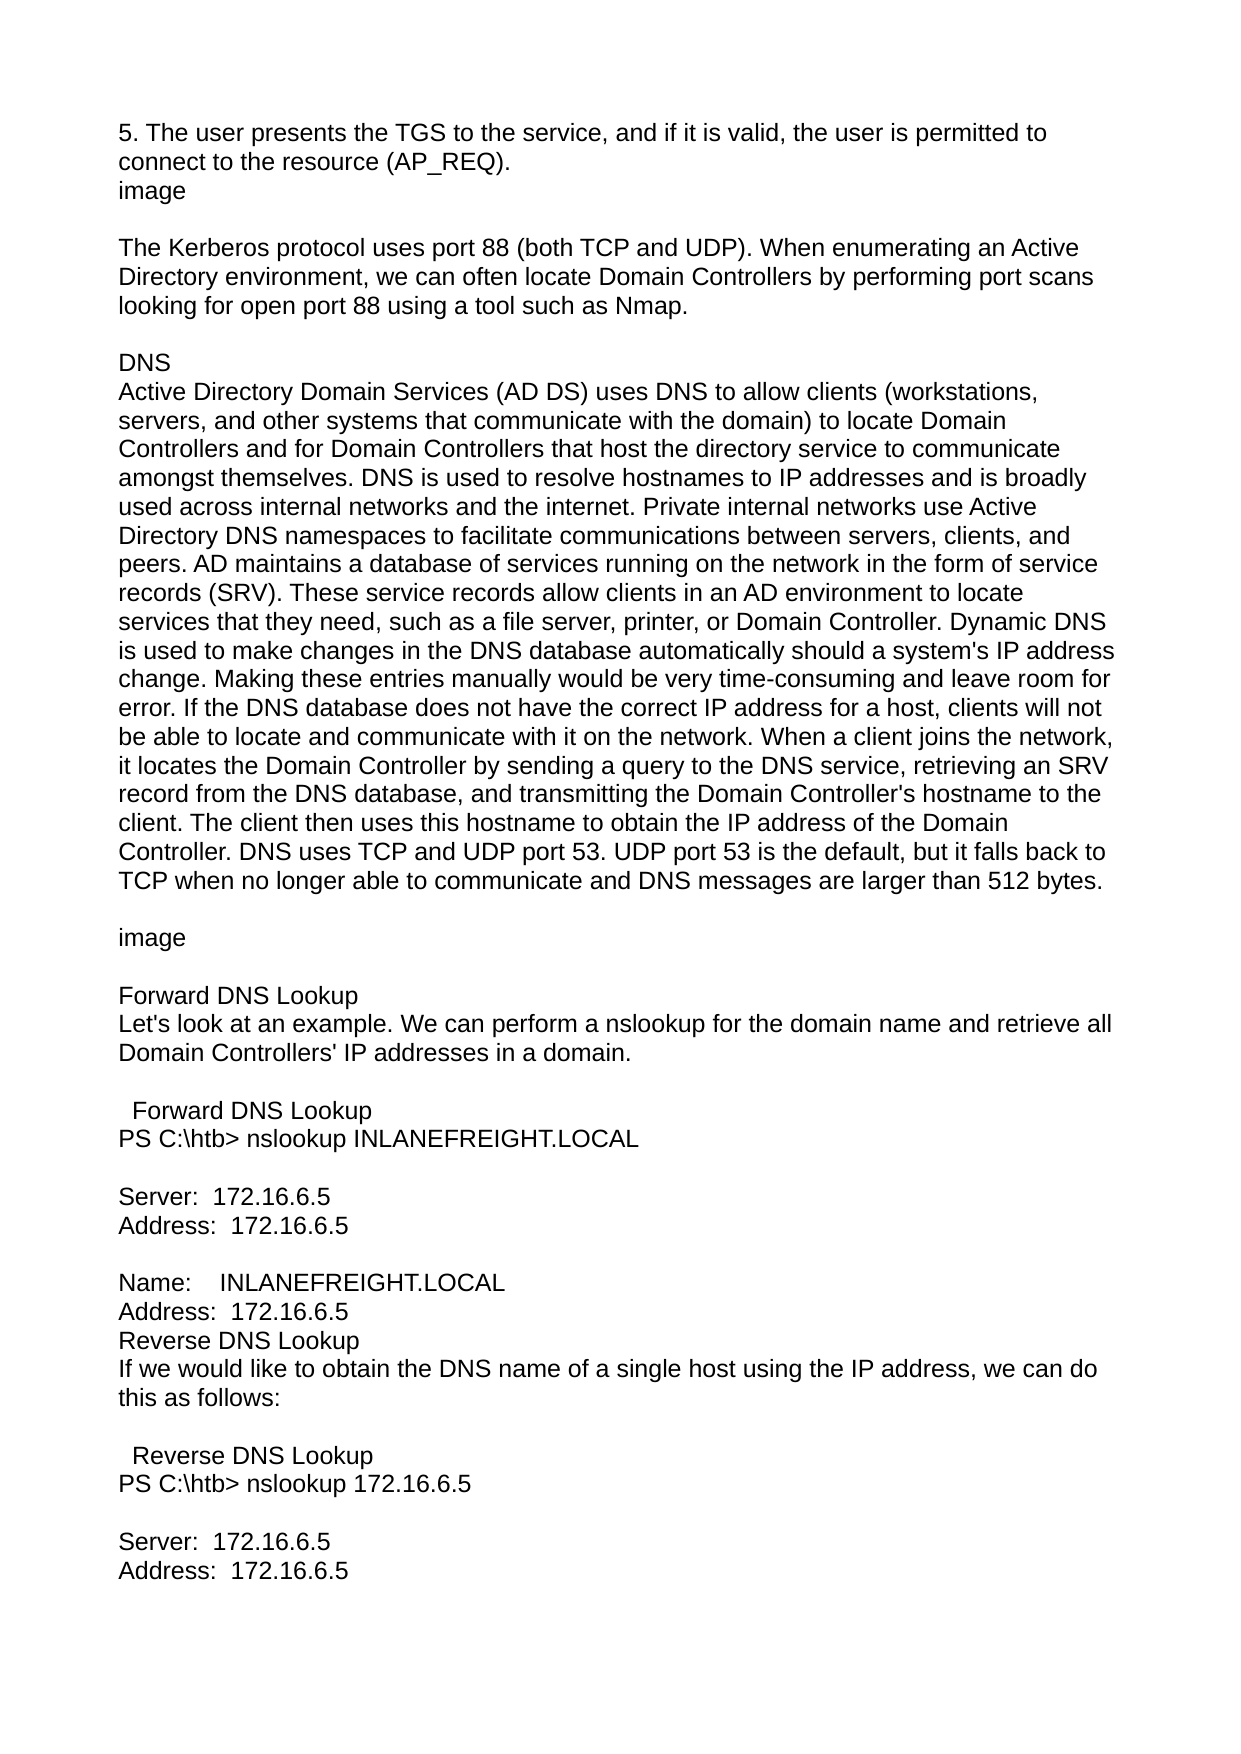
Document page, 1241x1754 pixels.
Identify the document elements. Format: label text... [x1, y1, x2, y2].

text Address: 172.16.6.5 [118, 1556, 1122, 1584]
text Reverse DNS Lookup [118, 1441, 1122, 1469]
text If we would like to obtain the DNS name of a single host using the IP address, we can do this as follows: [118, 1354, 1122, 1412]
text 5. The user presents the TGS to the service, and if it is valid, the user is permitted to connect to the resource (AP_REQ). [118, 118, 1122, 176]
text PS C:\htb> nslookup INLANEFREIGHT.LOCAL [118, 1124, 1122, 1153]
text Let's look at an example. We can perform a nslookup for the domain name and retrieve all Domain Controllers' IP addresses in a domain. [118, 1009, 1122, 1067]
text image [118, 176, 1122, 204]
text Reverse DNS Lookup [118, 1326, 1122, 1354]
text image [118, 923, 1122, 952]
text DNS [118, 348, 1122, 377]
text Forward DNS Lookup [118, 981, 1122, 1009]
text The Kerberos protocol uses port 88 (both TCP and UDP). When enumerating an Active Directory environment, we can often locate Domain Controllers by performing port scans looking for open port 88 using a tool such as Nmap. [118, 233, 1122, 319]
text Address: 172.16.6.5 [118, 1297, 1122, 1326]
text Name: INLANEFREIGHT.LOCAL [118, 1268, 1122, 1297]
text Active Directory Domain Services (AD DS) uses DNS to allow clients (workstations, servers, and other systems that communicate with the domain) to locate Domain Controllers and for Domain Controllers that host the directory service to communicate amongst themselves. DNS is used to resolve hostnames to IP addresses and is broadly used across internal networks and the internet. Private internal networks use Active Directory DNS namespaces to facilitate communications between servers, clients, and peers. AD maintains a database of services running on the network in the form of service records (SRV). These service records allow clients in an AD environment to locate services that they need, such as a file server, printer, or Domain Controller. Dynamic DNS is used to make changes in the DNS database automatically should a system's IP address change. Making these entries manually would be very time-consuming and leave room for error. If the DNS database does not have the correct IP address for a host, clients will not be able to locate and communicate with it on the network. When a client joins the network, it locates the Domain Controller by sending a query to the DNS service, retrieving an SRV record from the DNS database, and transmitting the Domain Controller's hostname to the client. The client then uses this hostname to obtain the IP address of the Domain Controller. DNS uses TCP and UDP port 53. UDP port 53 is the default, but it falls back to TCP when no longer able to communicate and DNS messages are larger than 512 bytes. [118, 377, 1122, 894]
text Server: 172.16.6.5 [118, 1527, 1122, 1556]
text PS C:\htb> nslookup 172.16.6.5 [118, 1469, 1122, 1498]
text Server: 172.16.6.5 [118, 1182, 1122, 1211]
text Address: 172.16.6.5 [118, 1211, 1122, 1239]
text Forward DNS Lookup [118, 1096, 1122, 1124]
